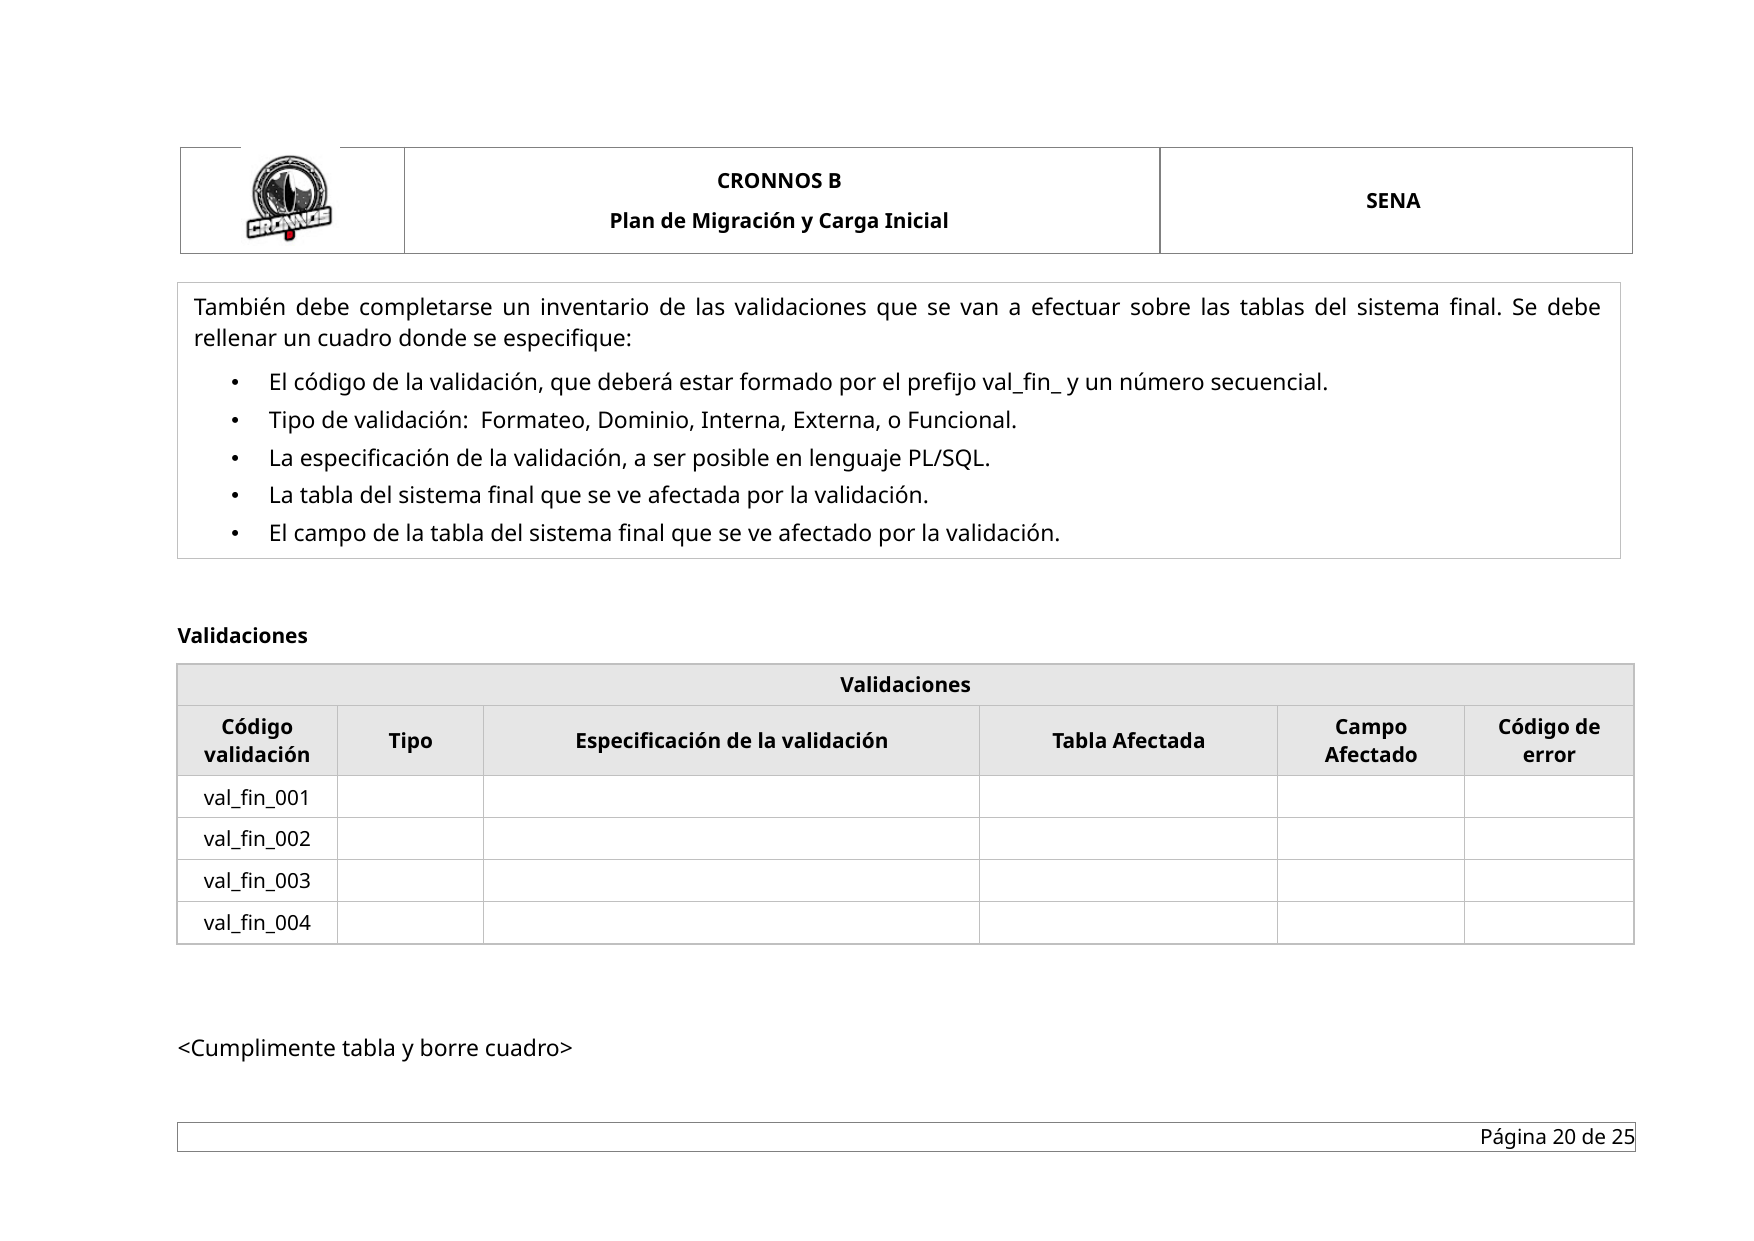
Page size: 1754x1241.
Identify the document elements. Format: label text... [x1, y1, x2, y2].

list La especificación de la validación, a ser posible en lenguaje PL/SQL. [231, 441, 1604, 473]
table_cell [1278, 902, 1464, 943]
table_cell [980, 776, 1277, 817]
table_cell [484, 860, 979, 901]
table_cell [980, 818, 1277, 859]
table_cell Código validación [178, 706, 337, 775]
table_cell [1465, 776, 1633, 817]
table_cell [1278, 818, 1464, 859]
table_cell val_fin_003 [178, 860, 337, 901]
table_cell [338, 818, 483, 859]
table_cell [338, 860, 483, 901]
table_cell [338, 902, 483, 943]
table_cell [1465, 860, 1633, 901]
table_cell [1465, 818, 1633, 859]
text También debe completarse un inventario de las validaciones que se van a efectuar sobre las tablas del sistema final. Se debe rellenar un cuadro donde se especifique: [194, 291, 1604, 353]
table_cell [484, 818, 979, 859]
list Tipo de validación: Formateo, Dominio, Interna, Externa, o Funcional. [231, 404, 1604, 435]
table_cell [980, 860, 1277, 901]
table_cell val_fin_004 [178, 902, 337, 943]
table_cell [980, 902, 1277, 943]
table_cell [484, 902, 979, 943]
table_cell [1465, 902, 1633, 943]
table_cell val_fin_001 [178, 776, 337, 817]
table_cell [1278, 776, 1464, 817]
table_cell Campo Afectado [1278, 706, 1464, 775]
table_header Validaciones [178, 665, 1633, 705]
table_cell [1278, 860, 1464, 901]
text <Cumplimente tabla y borre cuadro> [177, 1032, 1636, 1063]
table_cell [338, 776, 483, 817]
list El campo de la tabla del sistema final que se ve afectado por la validación. [231, 517, 1604, 548]
table_cell Tipo [338, 706, 483, 775]
table_cell [484, 776, 979, 817]
text Validaciones [177, 622, 1636, 650]
table_cell val_fin_002 [178, 818, 337, 859]
table_cell Especificación de la validación [484, 706, 979, 775]
table_cell Código de error [1465, 706, 1633, 775]
list La tabla del sistema final que se ve afectada por la validación. [231, 479, 1604, 510]
table_cell Tabla Afectada [980, 706, 1277, 775]
list El código de la validación, que deberá estar formado por el prefijo val_fin_ y un número secuencial. [231, 366, 1604, 397]
